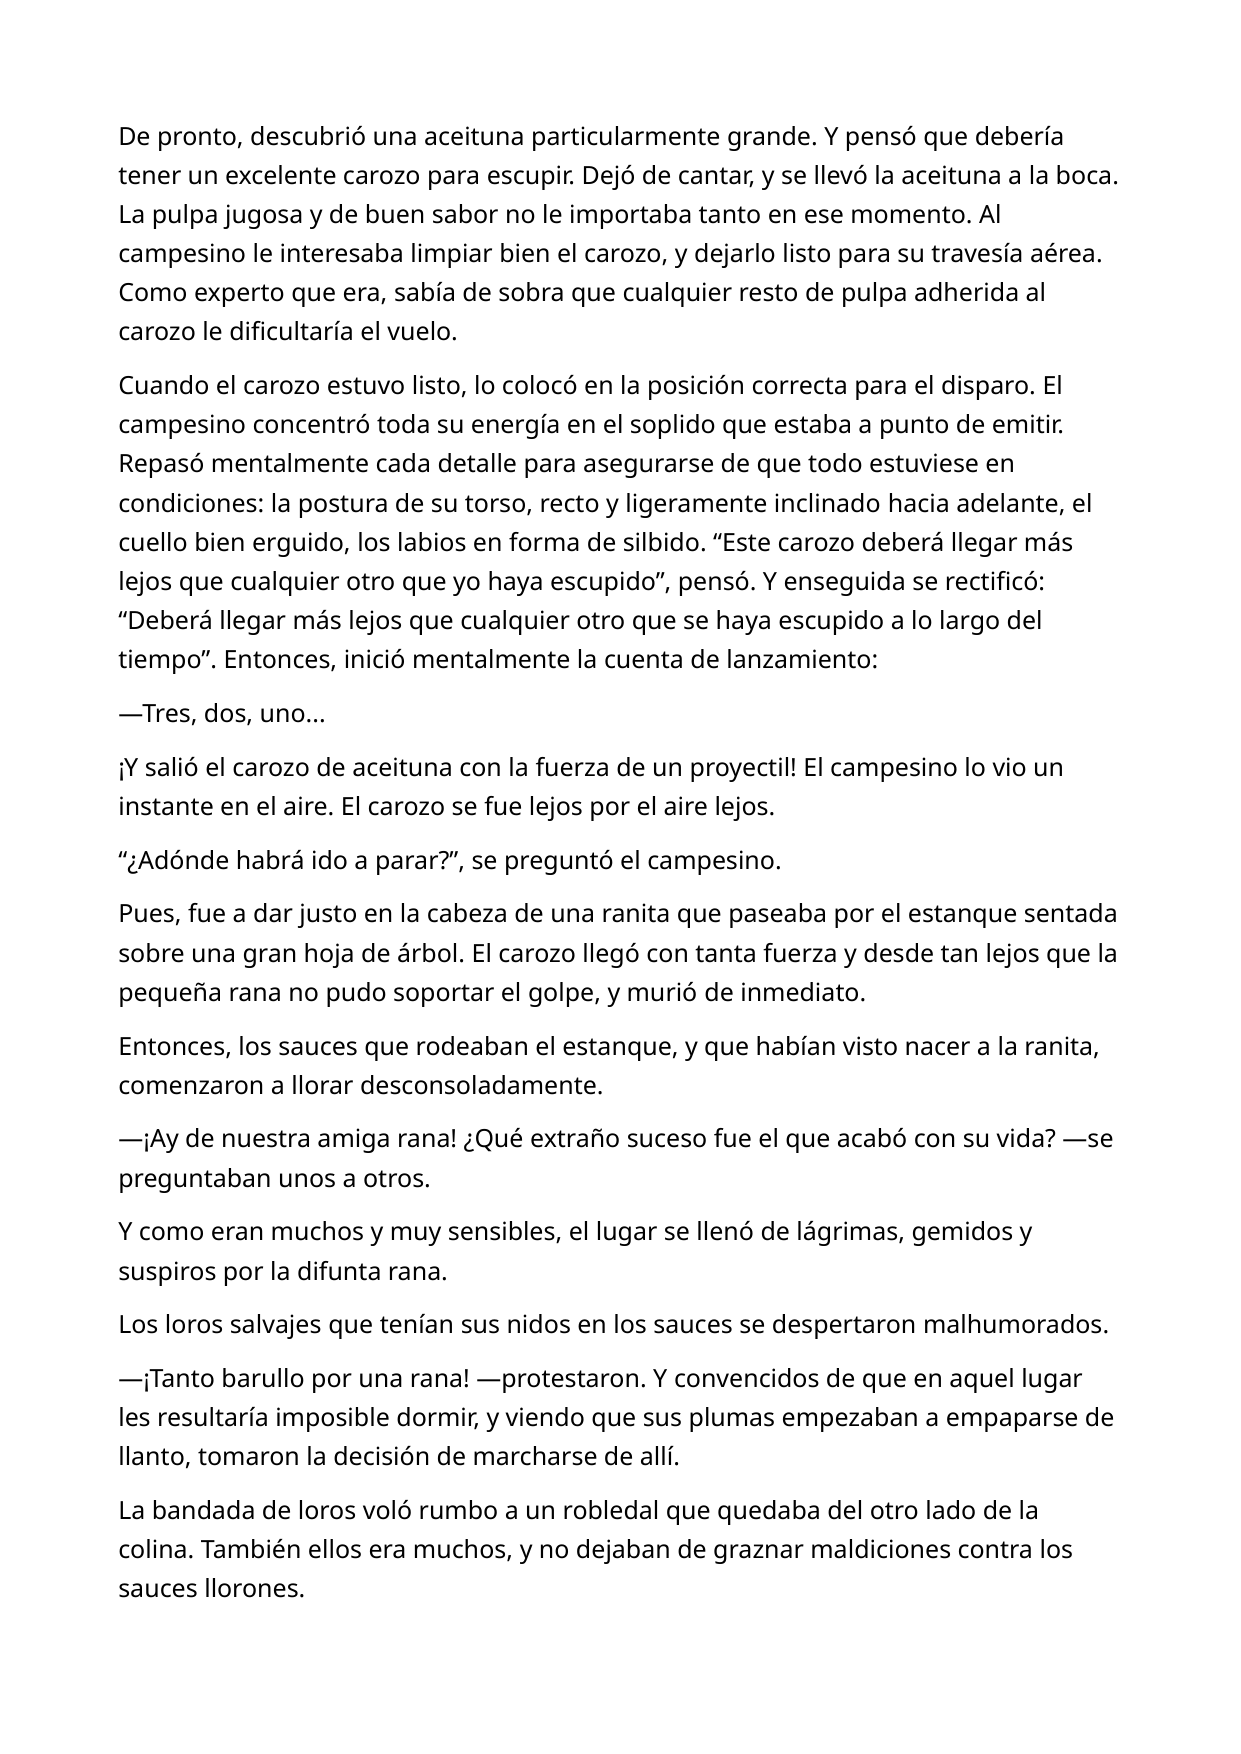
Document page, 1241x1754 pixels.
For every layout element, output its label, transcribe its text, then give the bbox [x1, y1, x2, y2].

text —Tres, dos, uno... [118, 696, 1122, 730]
text ¡Y salió el carozo de aceituna con la fuerza de un proyectil! El campesino lo vio un instante en el aire. El carozo se fue lejos por el aire lejos. [118, 749, 1122, 823]
text La bandada de loros voló rumbo a un robledal que quedaba del otro lado de la colina. También ellos era muchos, y no dejaban de graznar maldiciones contra los sauces llorones. [118, 1493, 1122, 1605]
text Pues, fue a dar justo en la cabeza de una ranita que paseaba por el estanque sentada sobre una gran hoja de árbol. El carozo llegó con tanta fuerza y desde tan lejos que la pequeña rana no pudo soportar el golpe, y murió de inmediato. [118, 896, 1122, 1008]
text De pronto, descubrió una aceituna particularmente grande. Y pensó que debería tener un excelente carozo para escupir. Dejó de cantar, y se llevó la aceituna a la boca. La pulpa jugosa y de buen sabor no le importaba tanto en ese momento. Al campesino le interesaba limpiar bien el carozo, y dejarlo listo para su travesía aérea. Como experto que era, sabía de sobra que cualquier resto de pulpa adherida al carozo le dificultaría el vuelo. [118, 118, 1122, 348]
text —¡Ay de nuestra amiga rana! ¿Qué extraño suceso fue el que acabó con su vida? —se preguntaban unos a otros. [118, 1121, 1122, 1194]
text Cuando el carozo estuvo listo, lo colocó en la posición correcta para el disparo. El campesino concentró toda su energía en el soplido que estaba a punto de emitir. Repasó mentalmente cada detalle para asegurarse de que todo estuviese en condiciones: la postura de su torso, recto y ligeramente inclinado hacia adelante, el cuello bien erguido, los labios en forma de silbido. “Este carozo deberá llegar más lejos que cualquier otro que yo haya escupido”, pensó. Y enseguida se rectificó: “Deberá llegar más lejos que cualquier otro que se haya escupido a lo largo del tiempo”. Entonces, inició mentalmente la cuenta de lanzamiento: [118, 368, 1122, 676]
text “¿Adónde habrá ido a parar?”, se preguntó el campesino. [118, 842, 1122, 876]
text Y como eran muchos y muy sensibles, el lugar se llenó de lágrimas, gemidos y suspiros por la difunta rana. [118, 1214, 1122, 1287]
text —¡Tanto barullo por una rana! —protestaron. Y convencidos de que en aquel lugar les resultaría imposible dormir, y viendo que sus plumas empezaban a empaparse de llanto, tomaron la decisión de marcharse de allí. [118, 1361, 1122, 1473]
text Los loros salvajes que tenían sus nidos en los sauces se despertaron malhumorados. [118, 1307, 1122, 1341]
text Entonces, los sauces que rodeaban el estanque, y que habían visto nacer a la ranita, comenzaron a llorar desconsoladamente. [118, 1028, 1122, 1101]
